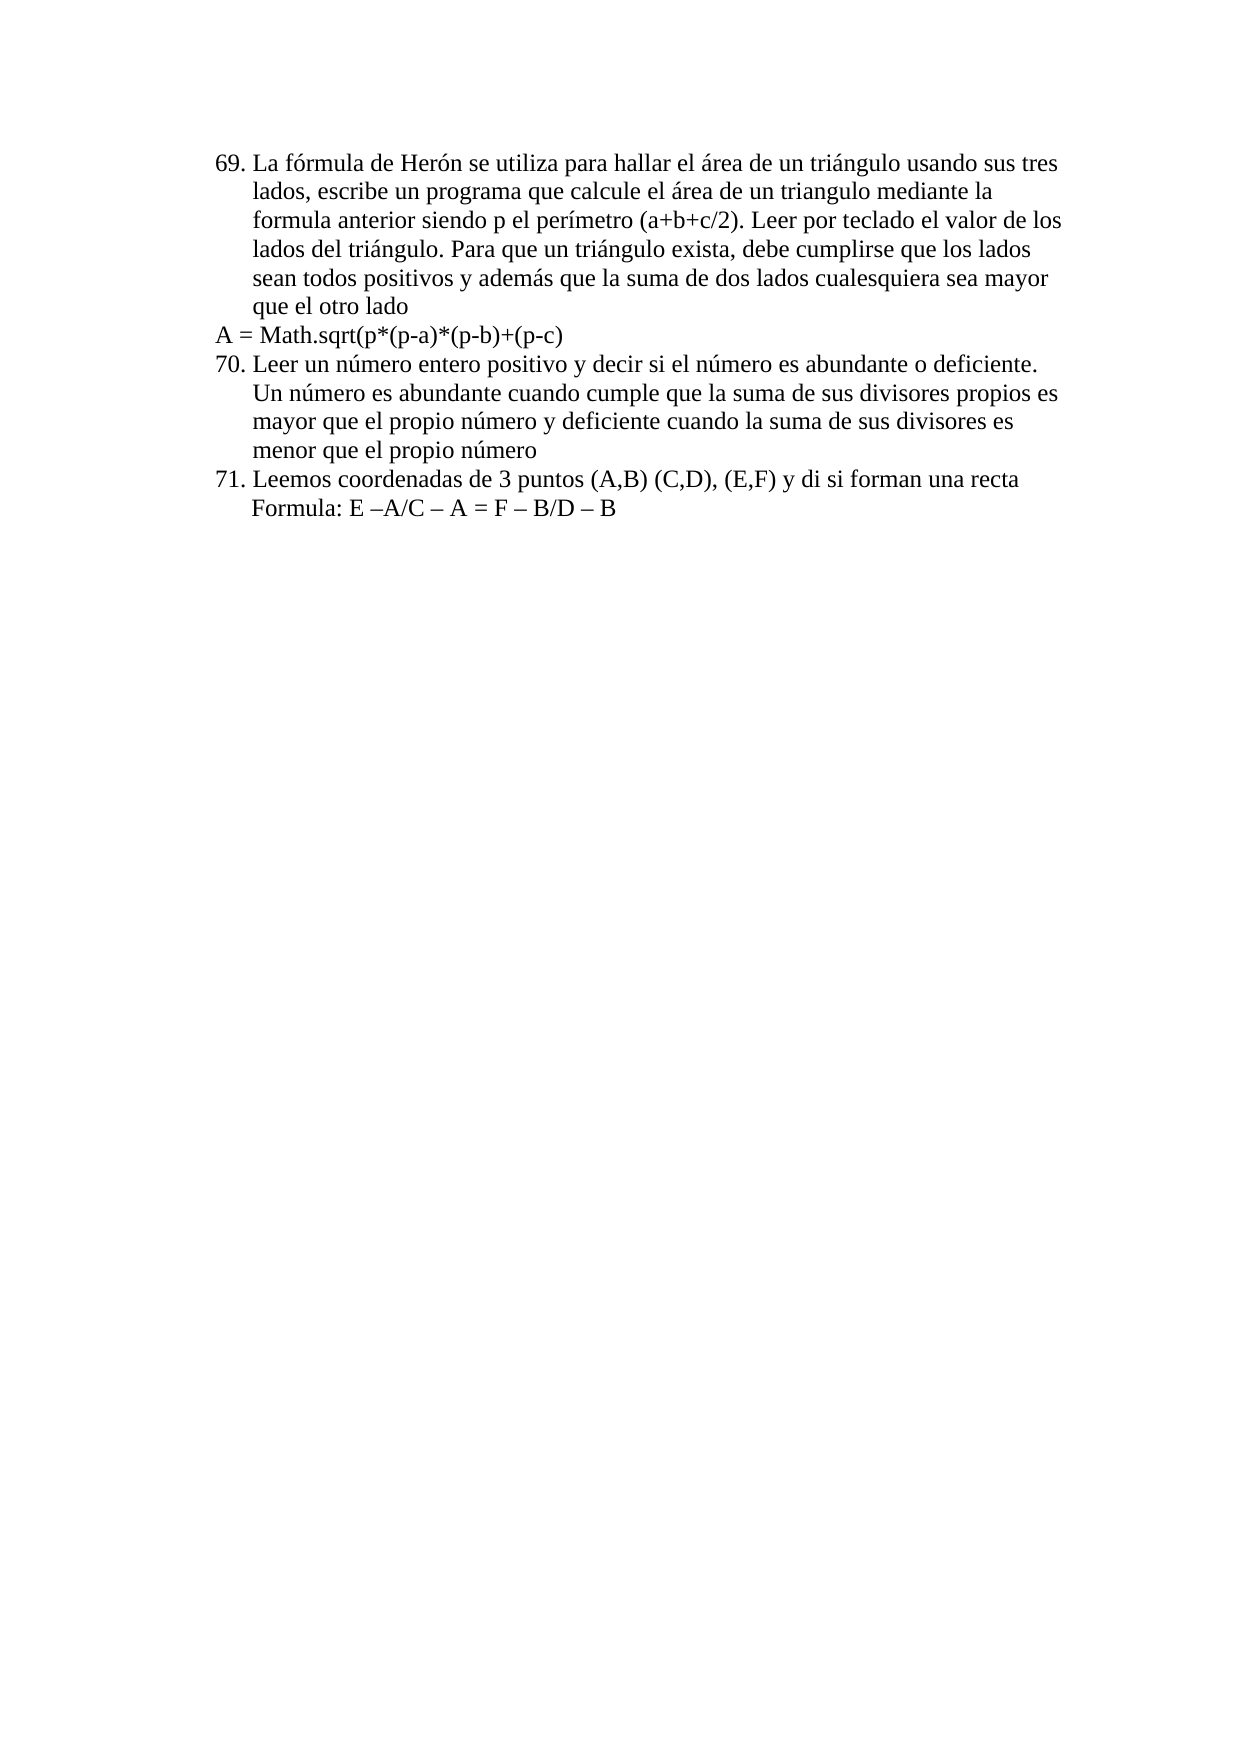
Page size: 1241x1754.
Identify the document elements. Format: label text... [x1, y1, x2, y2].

list La fórmula de Herón se utiliza para hallar el área de un triángulo usando sus tres lados, escribe un programa que calcule el área de un triangulo mediante la formula anterior siendo p el perímetro (a+b+c/2). Leer por teclado el valor de los lados del triángulo. Para que un triángulo exista, debe cumplirse que los lados sean todos positivos y además que la suma de dos lados cualesquiera sea mayor que el otro lado [215, 148, 1063, 320]
list Leemos coordenadas de 3 puntos (A,B) (C,D), (E,F) y di si forman una recta [215, 464, 1063, 493]
text A = Math.sqrt(p*(p-a)*(p-b)+(p-c) [215, 320, 1063, 349]
list Leer un número entero positivo y decir si el número es abundante o deficiente. Un número es abundante cuando cumple que la suma de sus divisores propios es mayor que el propio número y deficiente cuando la suma de sus divisores es menor que el propio número [215, 349, 1063, 464]
text Formula: E –A/C – A = F – B/D – B [251, 493, 1063, 521]
